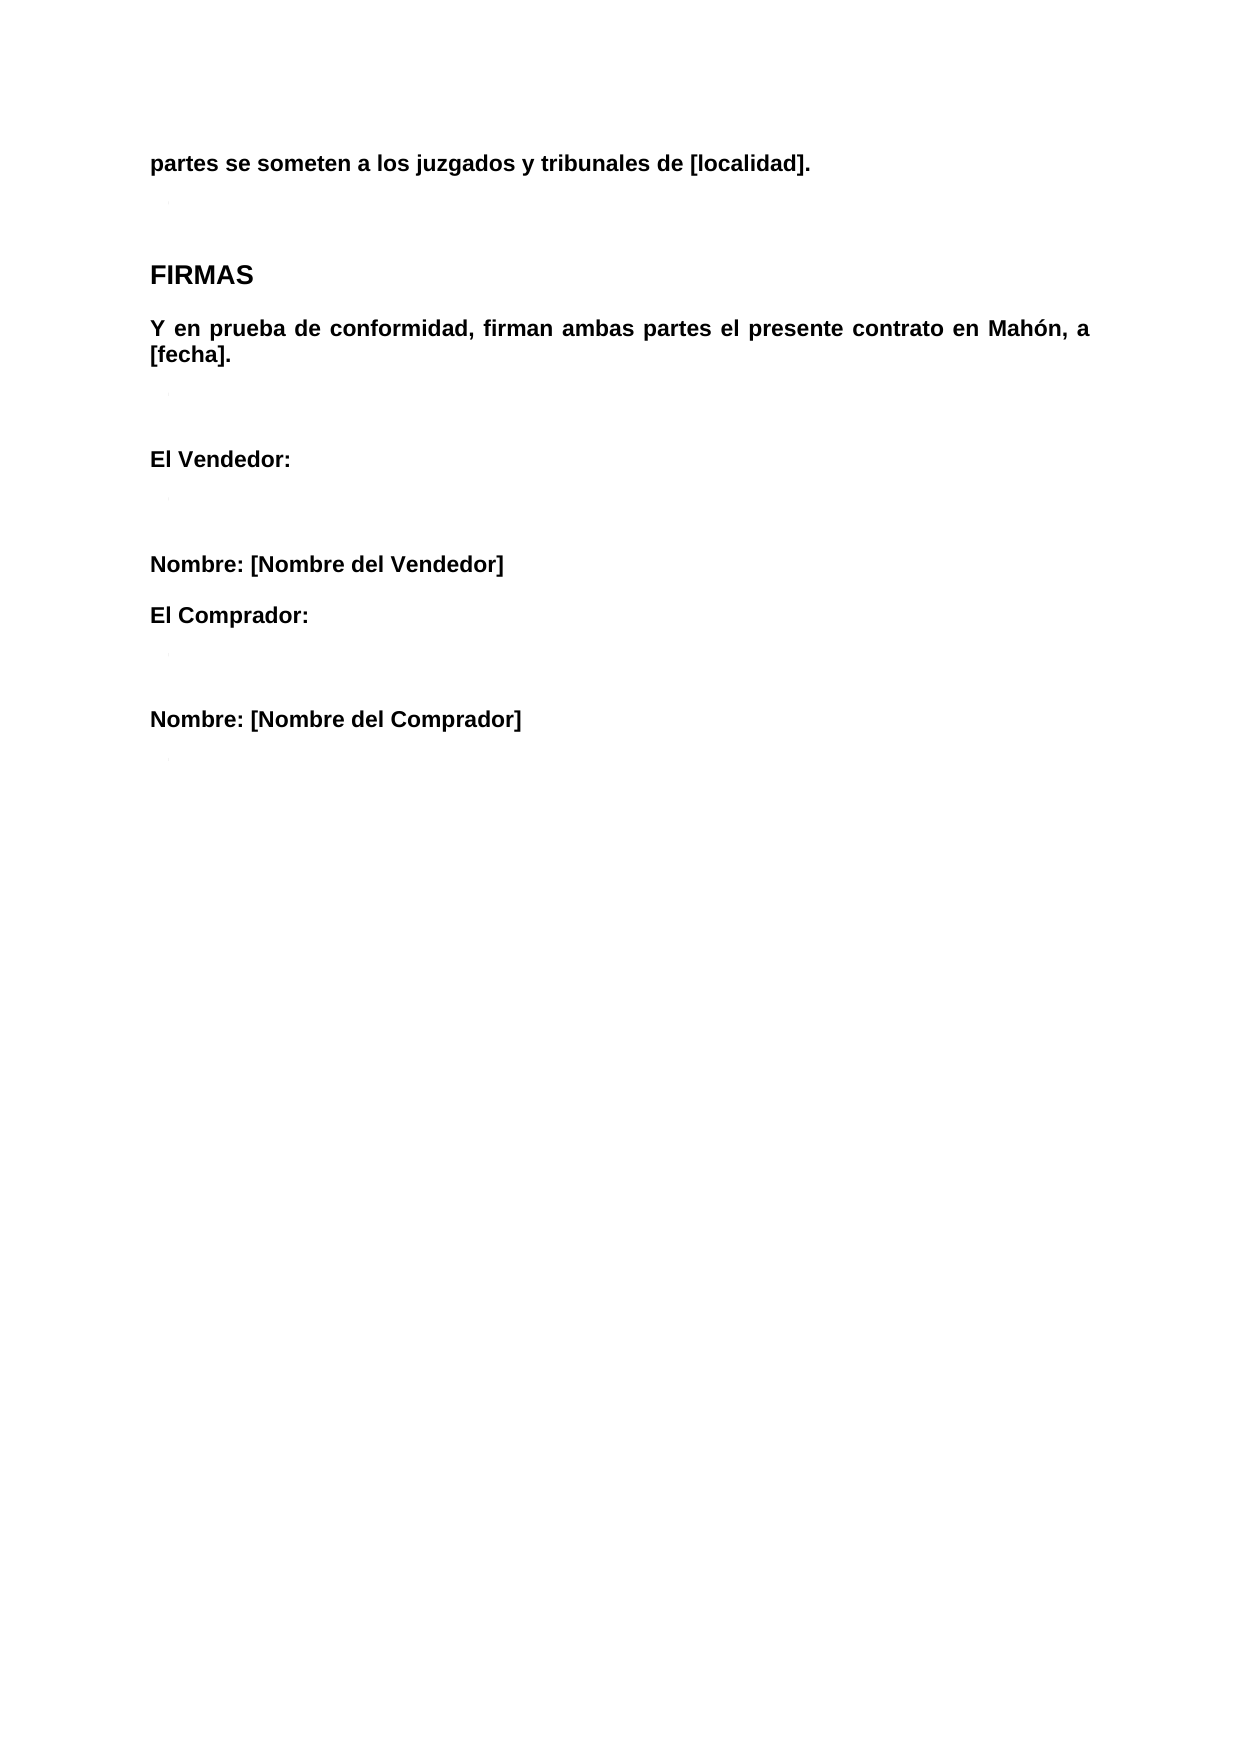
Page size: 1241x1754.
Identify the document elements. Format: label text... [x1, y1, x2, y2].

text Nombre: [Nombre del Vendedor] [150, 551, 1090, 577]
text El Comprador: [150, 602, 1090, 628]
text El Vendedor: [150, 446, 1090, 472]
text partes se someten a los juzgados y tribunales de [localidad]. [150, 150, 1090, 176]
text Y en prueba de conformidad, firman ambas partes el presente contrato en Mahón, a [fecha]. [150, 315, 1090, 368]
subtitle FIRMAS [150, 259, 1090, 290]
text Nombre: [Nombre del Comprador] [150, 706, 1090, 733]
